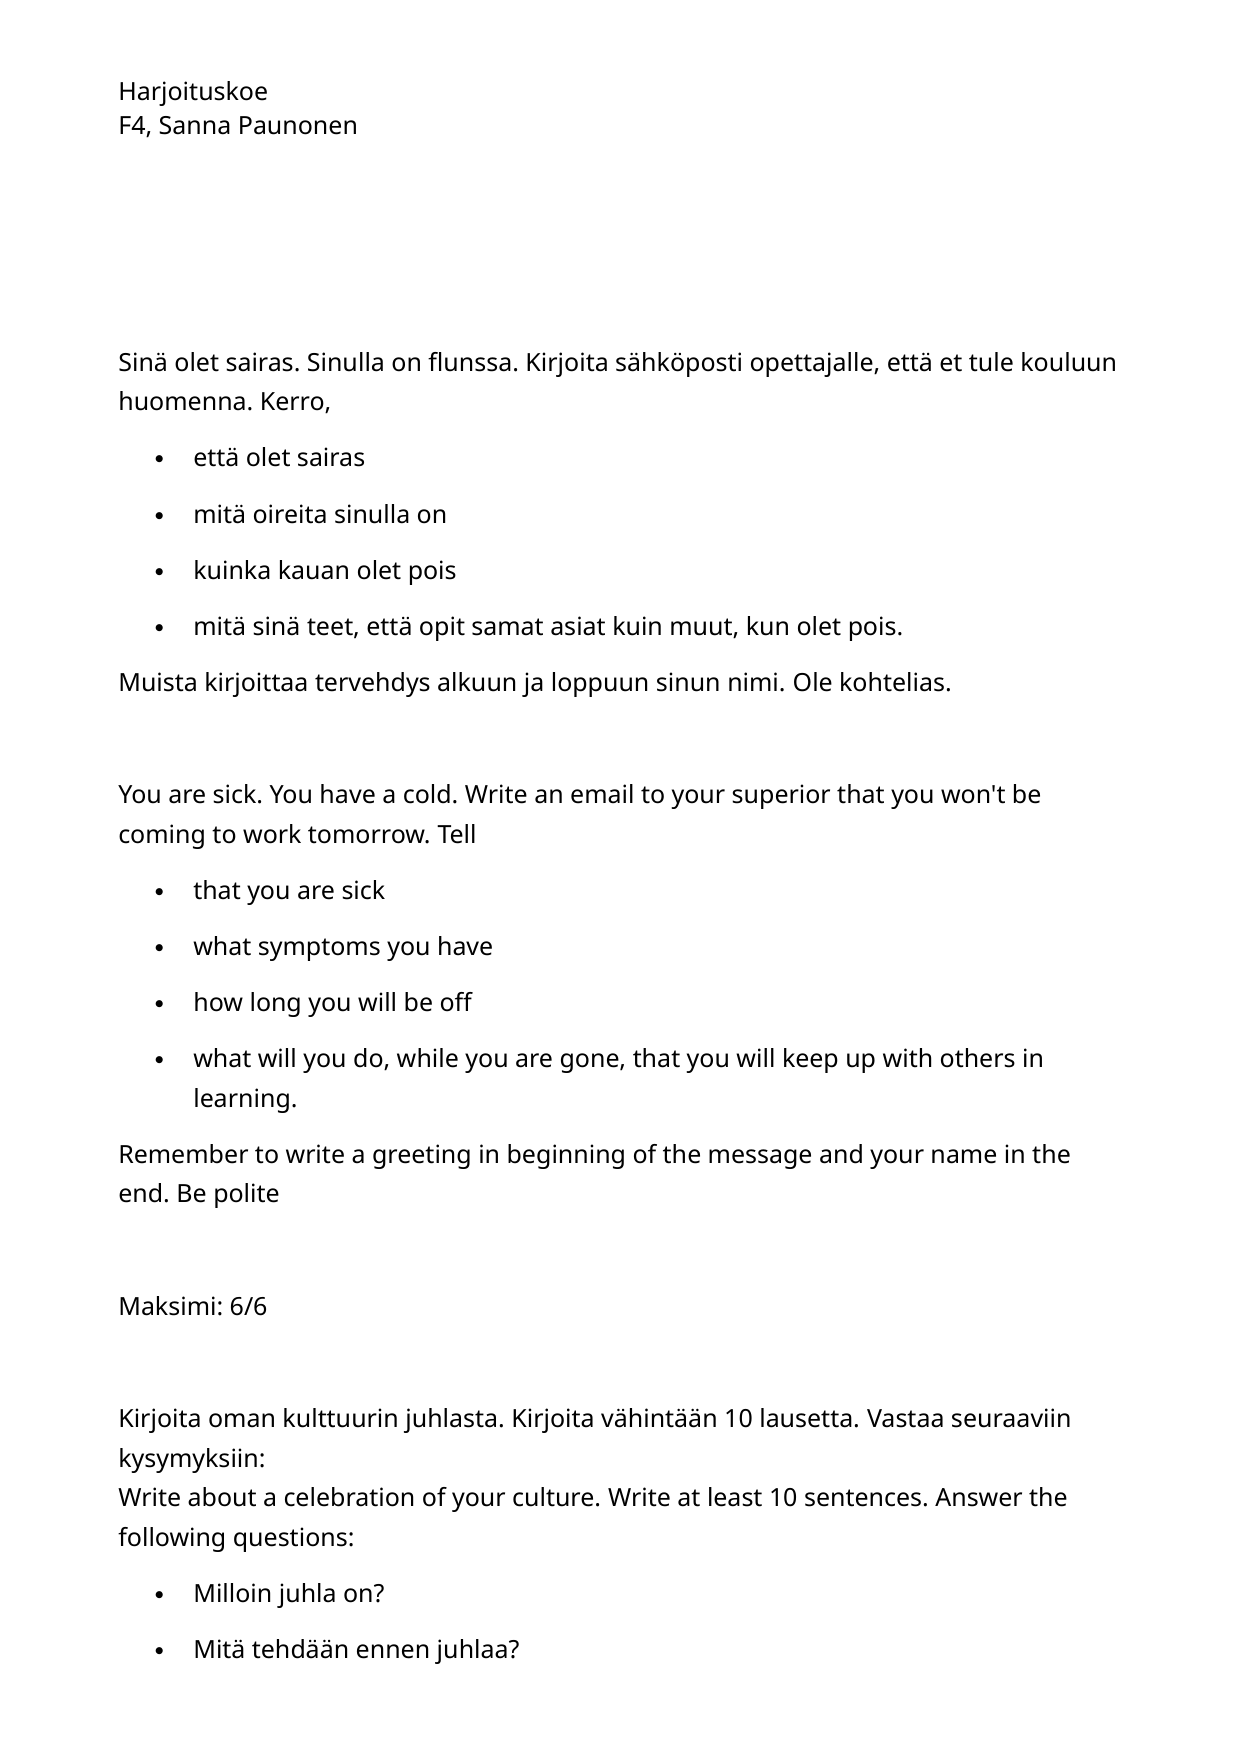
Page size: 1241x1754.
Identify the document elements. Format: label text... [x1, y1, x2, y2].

text Maksimi: 6/6 [118, 1288, 1122, 1322]
list Mitä tehdään ennen juhlaa? [156, 1631, 1122, 1666]
list että olet sairas [156, 440, 1122, 474]
list mitä sinä teet, että opit samat asiat kuin muut, kun olet pois. [156, 608, 1122, 643]
text Muista kirjoittaa tervehdys alkuun ja loppuun sinun nimi. Ole kohtelias. [118, 665, 1122, 699]
list mitä oireita sinulla on [156, 496, 1122, 530]
list what symptoms you have [156, 929, 1122, 963]
text Kirjoita oman kulttuurin juhlasta. Kirjoita vähintään 10 lausetta. Vastaa seuraaviin kysymyksiin: Write about a celebration of your culture. Write at least 10 sentences. Answer the following questions: [118, 1401, 1122, 1553]
list how long you will be off [156, 985, 1122, 1019]
list Milloin juhla on? [156, 1575, 1122, 1609]
list that you are sick [156, 873, 1122, 907]
text You are sick. You have a cold. Write an email to your superior that you won't be coming to work tomorrow. Tell [118, 777, 1122, 851]
text Sinä olet sairas. Sinulla on flunssa. Kirjoita sähköposti opettajalle, että et tule kouluun huomenna. Kerro, [118, 344, 1122, 418]
list kuinka kauan olet pois [156, 552, 1122, 586]
text Remember to write a greeting in beginning of the message and your name in the end. Be polite [118, 1137, 1122, 1210]
list what will you do, while you are gone, that you will keep up with others in learning. [156, 1041, 1122, 1114]
